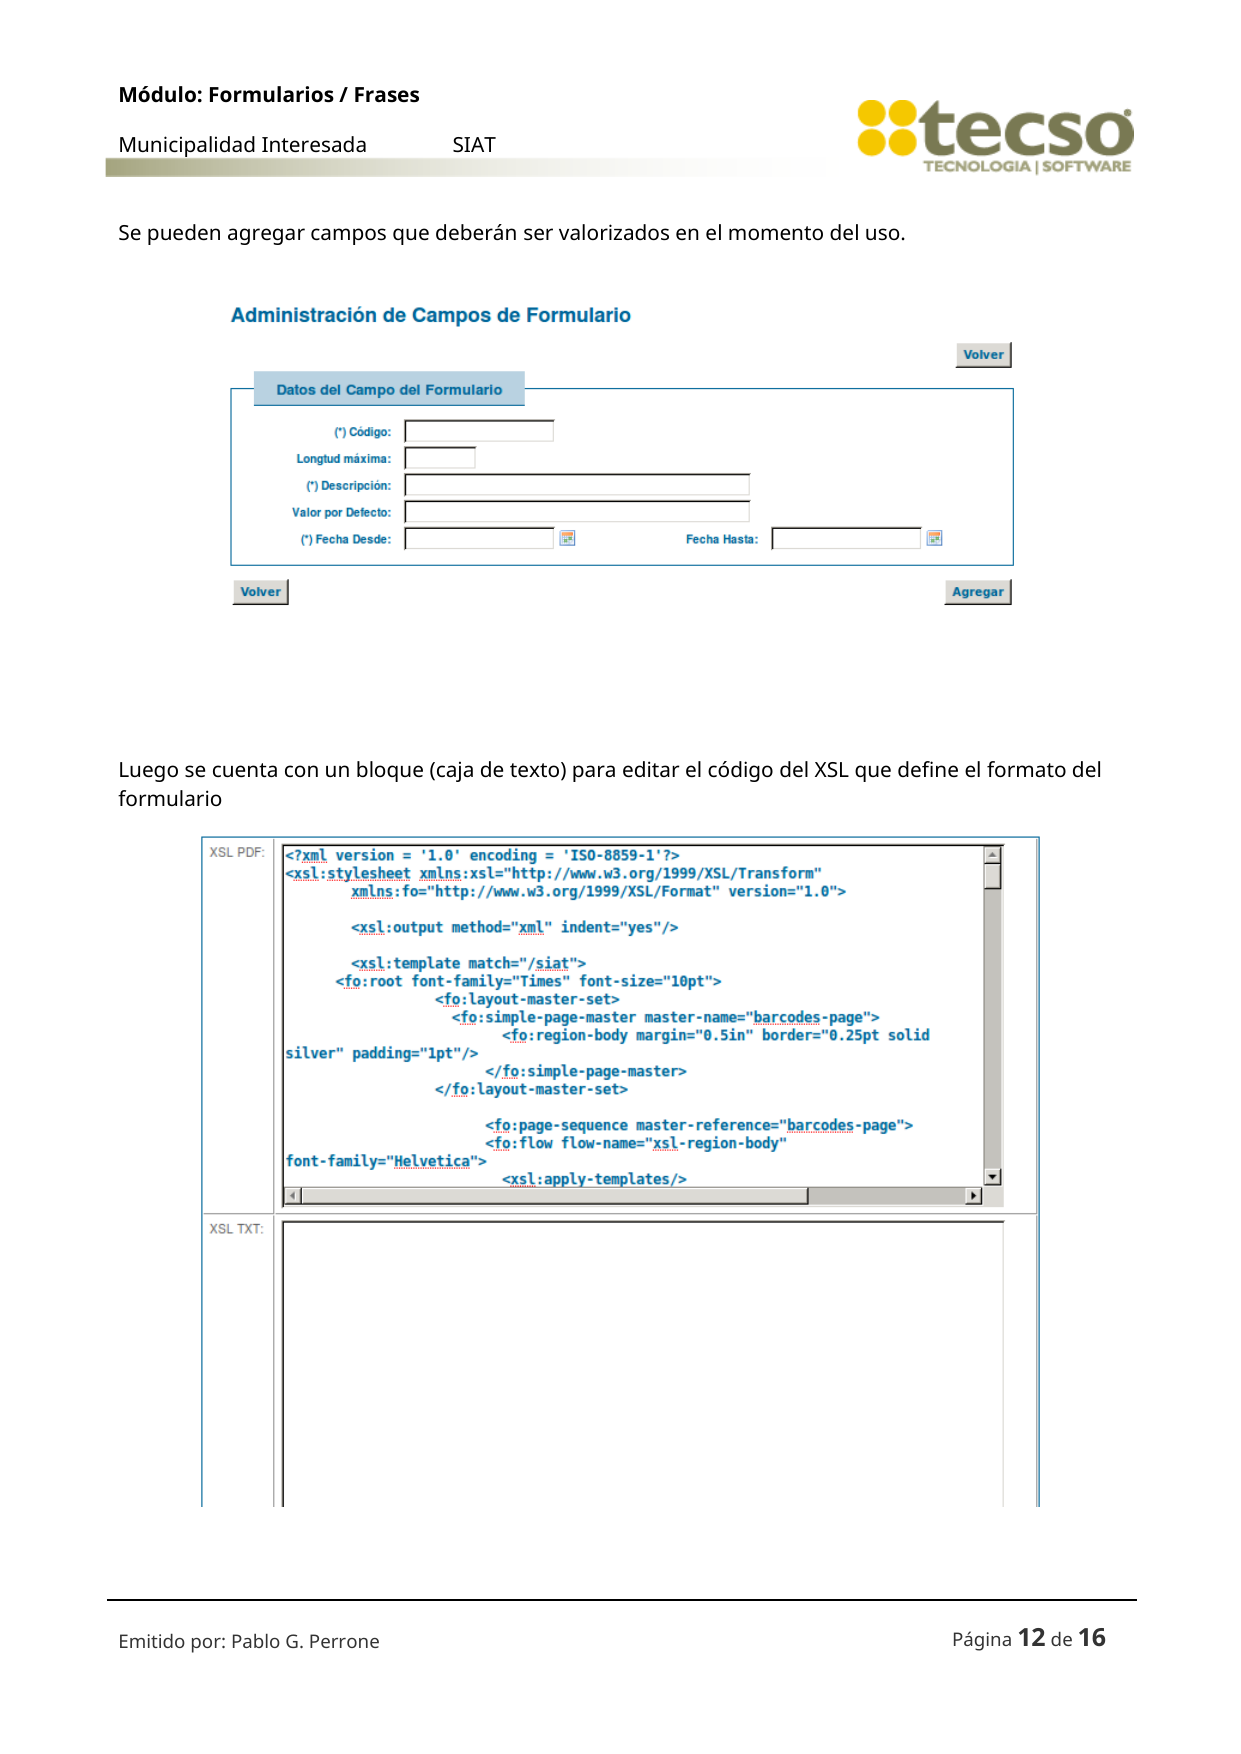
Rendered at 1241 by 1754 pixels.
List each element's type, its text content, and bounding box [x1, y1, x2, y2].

picture [181, 827, 1059, 1507]
picture [207, 293, 1033, 614]
text Se pueden agregar campos que deberán ser valorizados en el momento del uso. [118, 218, 1122, 246]
picture [105, 100, 1134, 177]
text Luego se cuenta con un bloque (caja de texto) para editar el código del XSL que define el formato del formulario [118, 755, 1122, 812]
